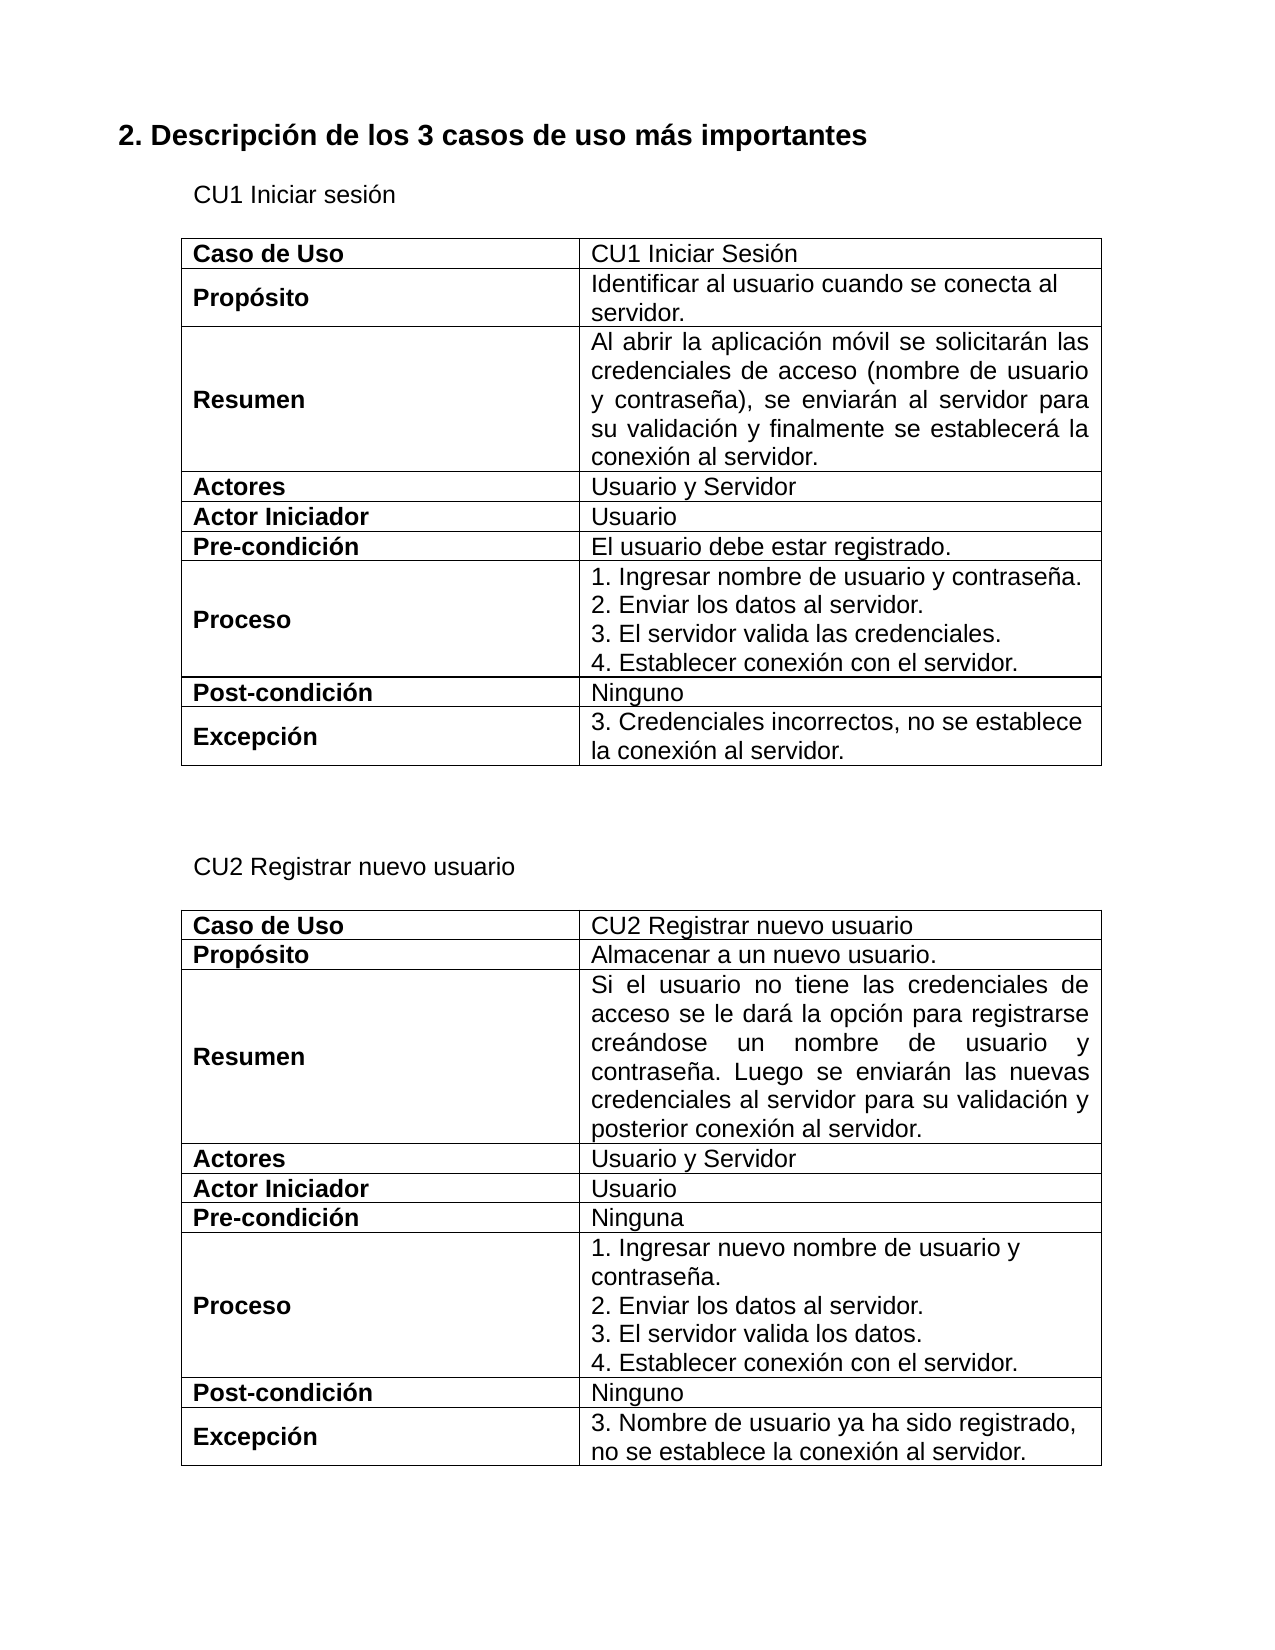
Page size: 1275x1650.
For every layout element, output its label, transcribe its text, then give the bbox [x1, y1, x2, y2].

table_cell Ninguno [580, 678, 1101, 706]
table_cell 1. Ingresar nombre de usuario y contraseña. 2. Enviar los datos al servidor. 3. El servidor valida las credenciales. 4. Establecer conexión con el servidor. [580, 561, 1101, 676]
table_cell Actor Iniciador [182, 502, 579, 531]
table_cell Post-condición [182, 1378, 579, 1407]
table_cell Excepción [182, 1408, 579, 1465]
table_cell Pre-condición [182, 1203, 579, 1232]
table_cell Propósito [182, 940, 579, 969]
table_cell El usuario debe estar registrado. [580, 532, 1101, 560]
table_cell Proceso [182, 1233, 579, 1377]
table_cell Usuario y Servidor [580, 472, 1101, 501]
table_cell Actores [182, 472, 579, 501]
table_cell Almacenar a un nuevo usuario. [580, 940, 1101, 969]
table_cell Si el usuario no tiene las credenciales de acceso se le dará la opción para registrarse creándose un nombre de usuario y contraseña. Luego se enviarán las nuevas credenciales al servidor para su validación y posterior conexión al servidor. [580, 970, 1101, 1143]
table_cell Post-condición [182, 678, 579, 706]
text CU1 Iniciar sesión [193, 180, 1157, 209]
table_cell Usuario y Servidor [580, 1144, 1101, 1172]
table_header Caso de Uso [182, 911, 579, 939]
table_cell Proceso [182, 561, 579, 676]
table_cell Resumen [182, 327, 579, 471]
table_cell 1. Ingresar nuevo nombre de usuario y contraseña. 2. Enviar los datos al servidor. 3. El servidor valida los datos. 4. Establecer conexión con el servidor. [580, 1233, 1101, 1377]
table_cell Resumen [182, 970, 579, 1143]
table_cell 3. Nombre de usuario ya ha sido registrado, no se establece la conexión al servidor. [580, 1408, 1101, 1465]
table_cell Excepción [182, 707, 579, 765]
table_cell Identificar al usuario cuando se conecta al servidor. [580, 269, 1101, 326]
table_header CU1 Iniciar Sesión [580, 239, 1101, 268]
table_cell 3. Credenciales incorrectos, no se establece la conexión al servidor. [580, 707, 1101, 765]
table_cell Actor Iniciador [182, 1174, 579, 1202]
table_cell Propósito [182, 269, 579, 326]
table_cell Usuario [580, 1174, 1101, 1202]
table_header Caso de Uso [182, 239, 579, 268]
table_cell Ninguno [580, 1378, 1101, 1407]
table_cell Actores [182, 1144, 579, 1172]
text CU2 Registrar nuevo usuario [193, 852, 1157, 881]
table_cell Ninguna [580, 1203, 1101, 1232]
table_cell Al abrir la aplicación móvil se solicitarán las credenciales de acceso (nombre de usuario y contraseña), se enviarán al servidor para su validación y finalmente se establecerá la conexión al servidor. [580, 327, 1101, 471]
table_header CU2 Registrar nuevo usuario [580, 911, 1101, 939]
text 2. Descripción de los 3 casos de uso más importantes [118, 118, 1157, 152]
table_cell Pre-condición [182, 532, 579, 560]
table_cell Usuario [580, 502, 1101, 531]
